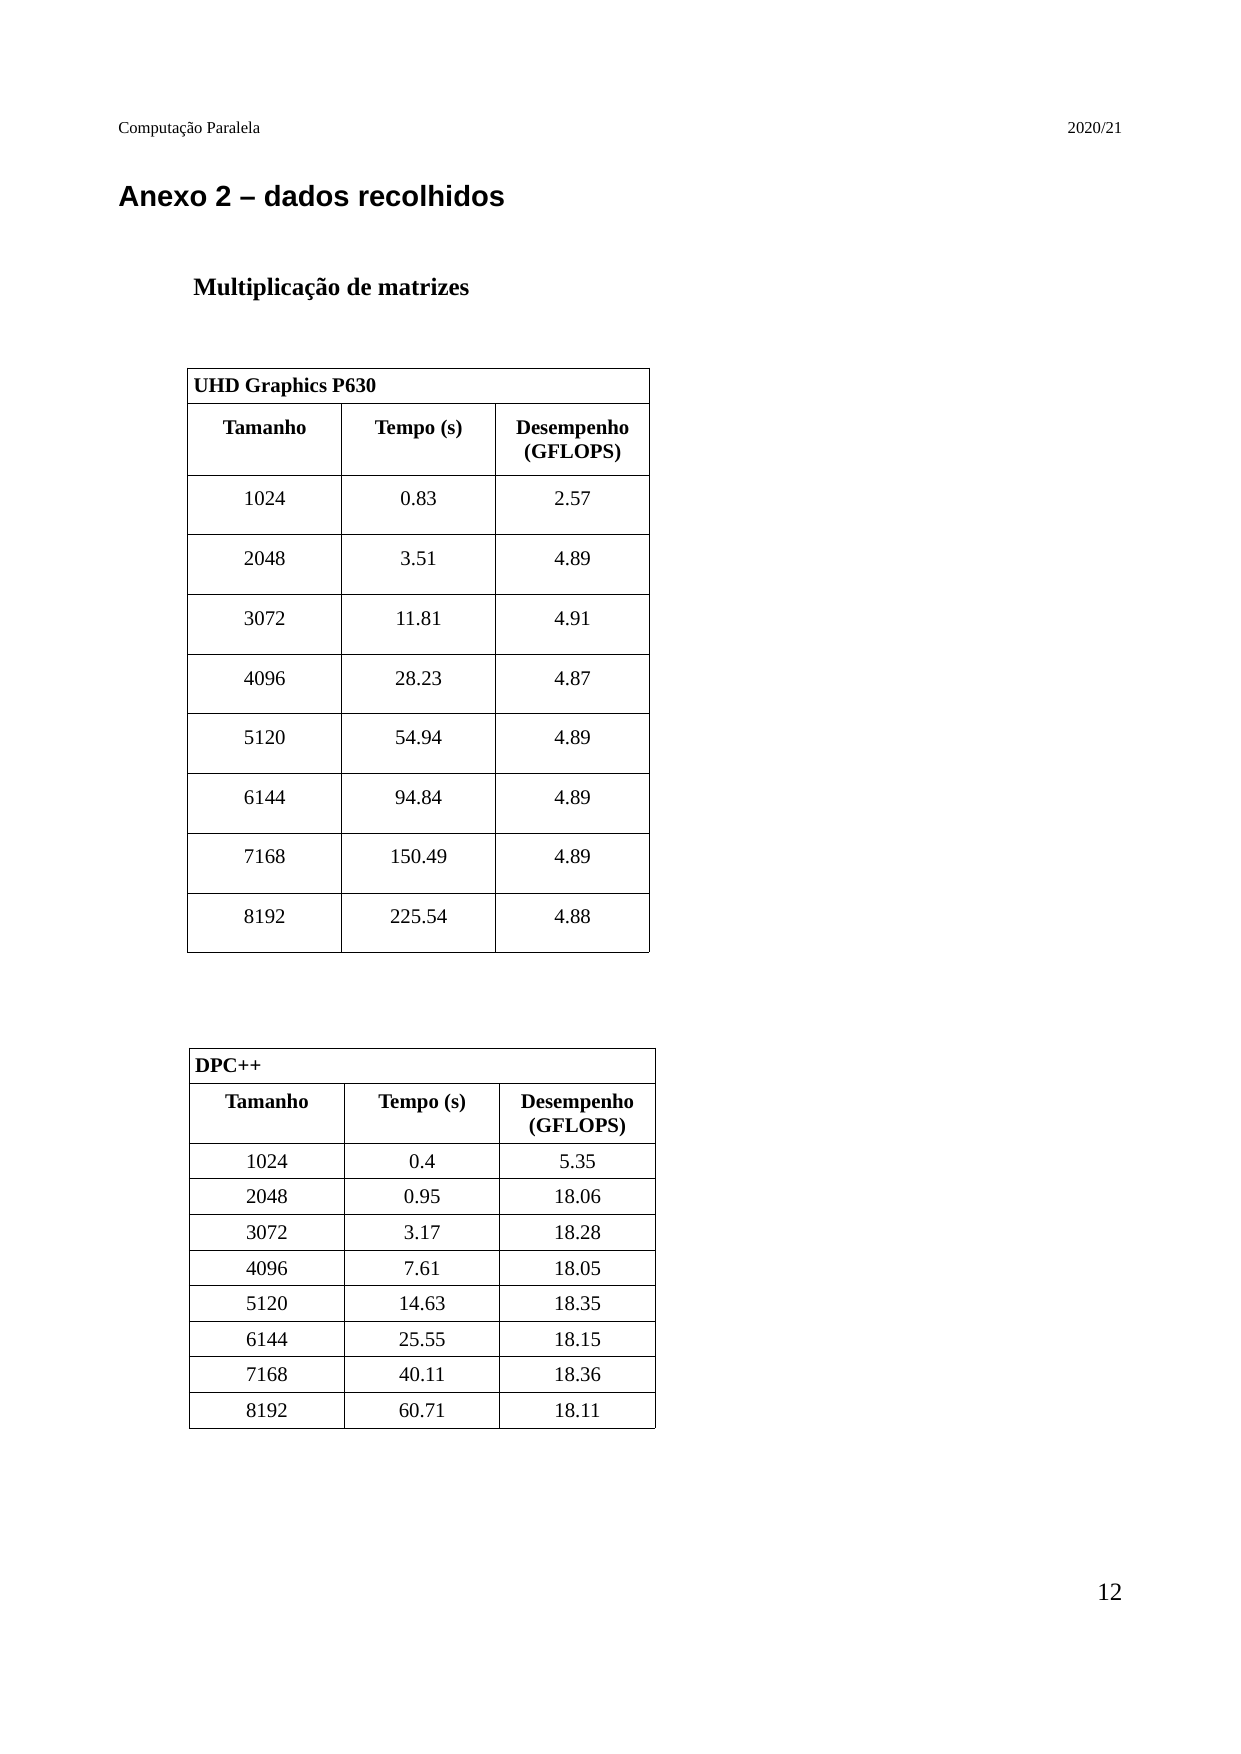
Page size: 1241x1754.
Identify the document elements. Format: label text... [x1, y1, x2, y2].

table_cell 18,15 [500, 1322, 655, 1356]
table_cell 7168 [188, 834, 341, 892]
table_cell 18,36 [500, 1357, 655, 1392]
table_cell 28,23 [342, 655, 495, 713]
table_cell 1024 [188, 476, 341, 534]
table_cell 4,91 [496, 595, 649, 654]
table_cell 1024 [190, 1144, 344, 1178]
table_cell 18,11 [500, 1393, 655, 1428]
table_cell 60,71 [345, 1393, 499, 1428]
table_cell 18,28 [500, 1215, 655, 1249]
table_cell 5120 [188, 714, 341, 773]
table_cell Desempenho (GFLOPS) [500, 1084, 655, 1143]
table_cell 7168 [190, 1357, 344, 1392]
table_cell 7,61 [345, 1251, 499, 1285]
table_cell 225,54 [342, 894, 495, 952]
table_cell Tamanho [188, 404, 341, 474]
table_cell 3,17 [345, 1215, 499, 1249]
text Multiplicação de matrizes [118, 272, 1122, 301]
table_cell 8192 [188, 894, 341, 952]
table_header UHD Graphics P630 [188, 369, 649, 403]
table_cell 4096 [188, 655, 341, 713]
table_cell 5,35 [500, 1144, 655, 1178]
table_cell Tempo (s) [345, 1084, 499, 1143]
table_cell 0,95 [345, 1179, 499, 1214]
table_cell 18,05 [500, 1251, 655, 1285]
table_cell 2,57 [496, 476, 649, 534]
table_cell 11,81 [342, 595, 495, 654]
table_cell 2048 [188, 535, 341, 594]
table_cell 8192 [190, 1393, 344, 1428]
table_cell 94,84 [342, 774, 495, 833]
table_cell 14,63 [345, 1286, 499, 1321]
table_cell 4096 [190, 1251, 344, 1285]
table_cell 18,06 [500, 1179, 655, 1214]
table_cell Tamanho [190, 1084, 344, 1143]
table_cell 6144 [190, 1322, 344, 1356]
table_cell 4,89 [496, 714, 649, 773]
table_cell 40,11 [345, 1357, 499, 1392]
subtitle Anexo 2 – dados recolhidos [118, 178, 1122, 212]
table_cell Desempenho (GFLOPS) [496, 404, 649, 474]
table_header DPC++ [190, 1049, 655, 1083]
table_cell 6144 [188, 774, 341, 833]
table_cell 4,89 [496, 834, 649, 892]
table_cell 4,89 [496, 774, 649, 833]
table_cell 4,87 [496, 655, 649, 713]
table_cell 4,88 [496, 894, 649, 952]
table_cell 0,4 [345, 1144, 499, 1178]
table_cell 4,89 [496, 535, 649, 594]
table_cell 5120 [190, 1286, 344, 1321]
table_cell 54,94 [342, 714, 495, 773]
table_cell 3072 [190, 1215, 344, 1249]
table_cell 150,49 [342, 834, 495, 892]
table_cell 25,55 [345, 1322, 499, 1356]
table_cell 0,83 [342, 476, 495, 534]
table_cell 2048 [190, 1179, 344, 1214]
table_cell Tempo (s) [342, 404, 495, 474]
table_cell 3072 [188, 595, 341, 654]
table_cell 18,35 [500, 1286, 655, 1321]
table_cell 3,51 [342, 535, 495, 594]
